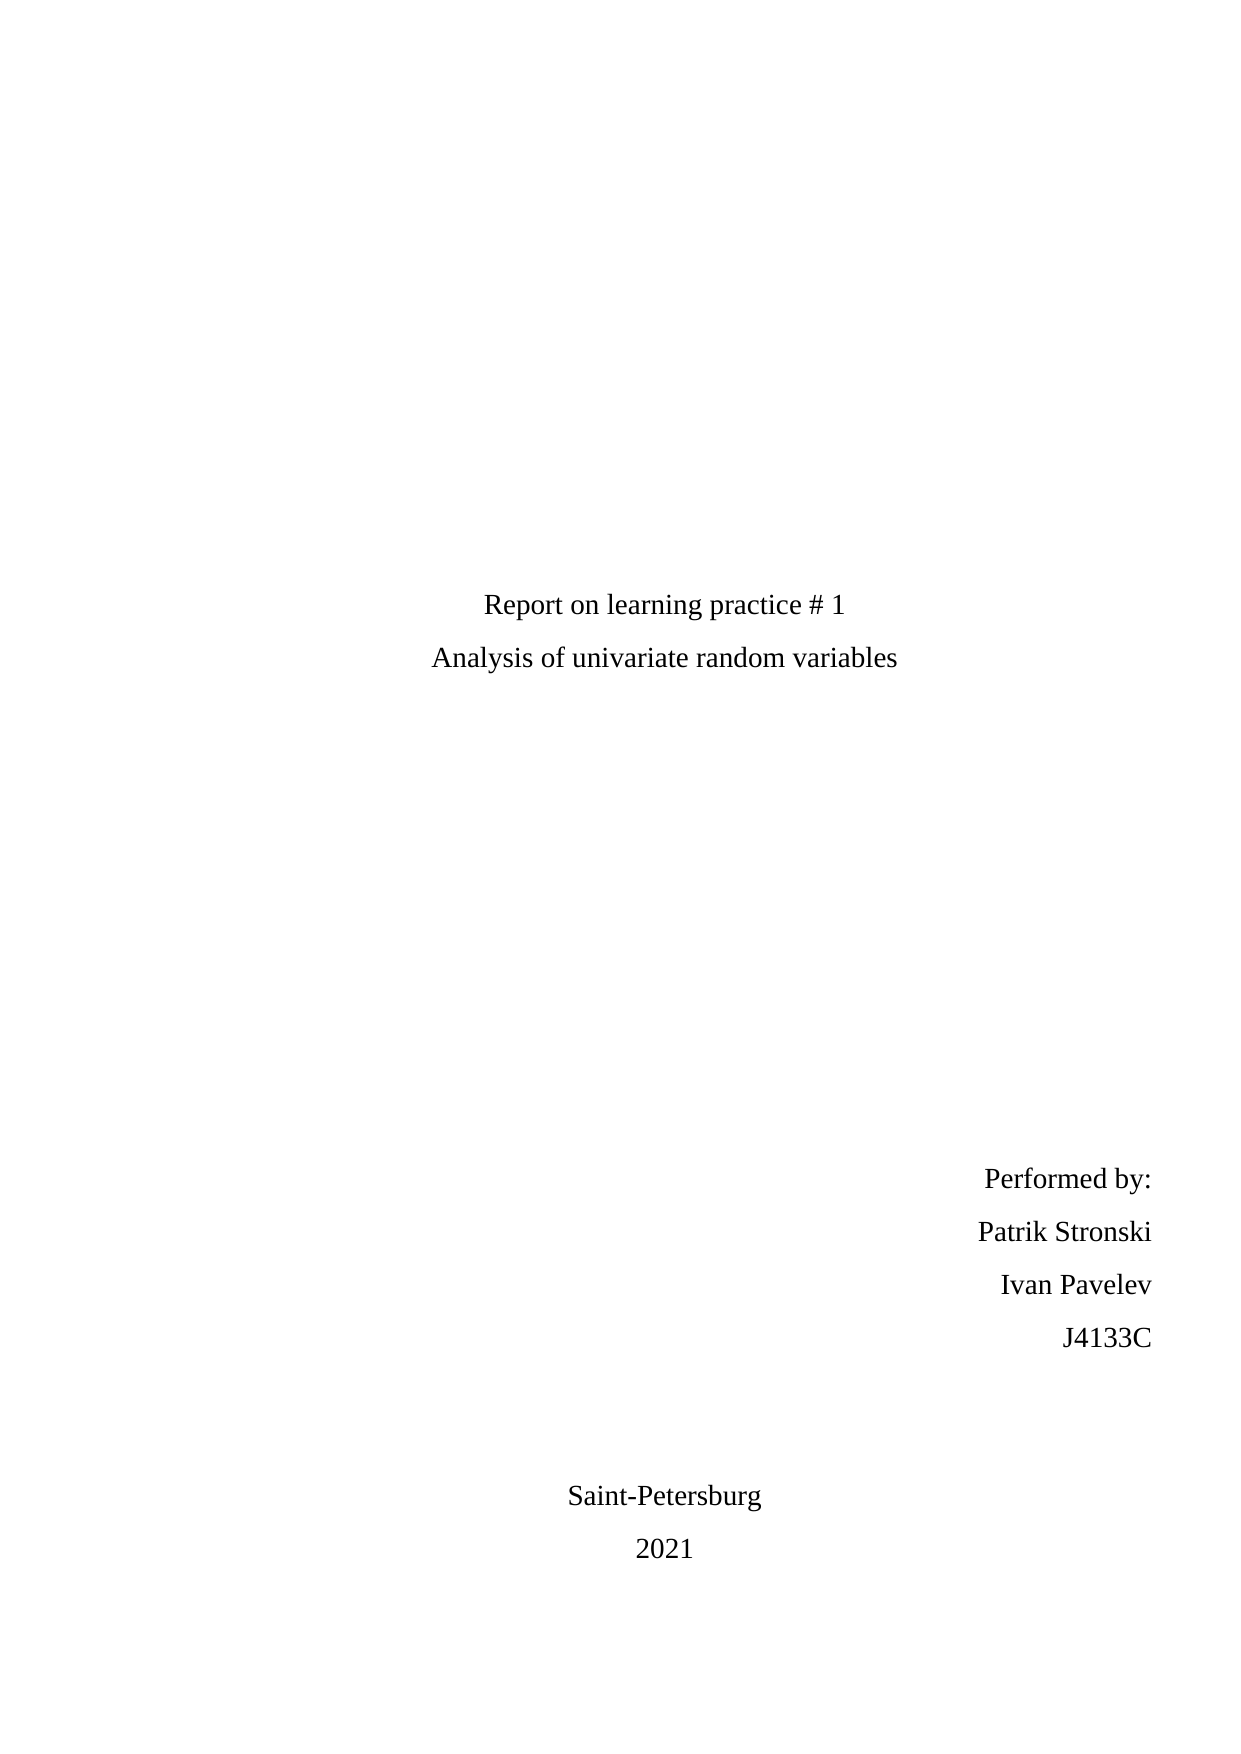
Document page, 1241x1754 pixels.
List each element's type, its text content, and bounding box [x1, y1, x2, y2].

text Performed by: [177, 1161, 1152, 1195]
text Ivan Pavelev [177, 1267, 1152, 1300]
text Analysis of univariate random variables [177, 640, 1152, 673]
text Saint-Petersburg [177, 1478, 1152, 1512]
text J4133C [177, 1320, 1152, 1353]
text 2021 [177, 1531, 1152, 1564]
text Patrik Stronski [177, 1214, 1152, 1248]
text Report on learning practice # 1 [177, 587, 1152, 620]
